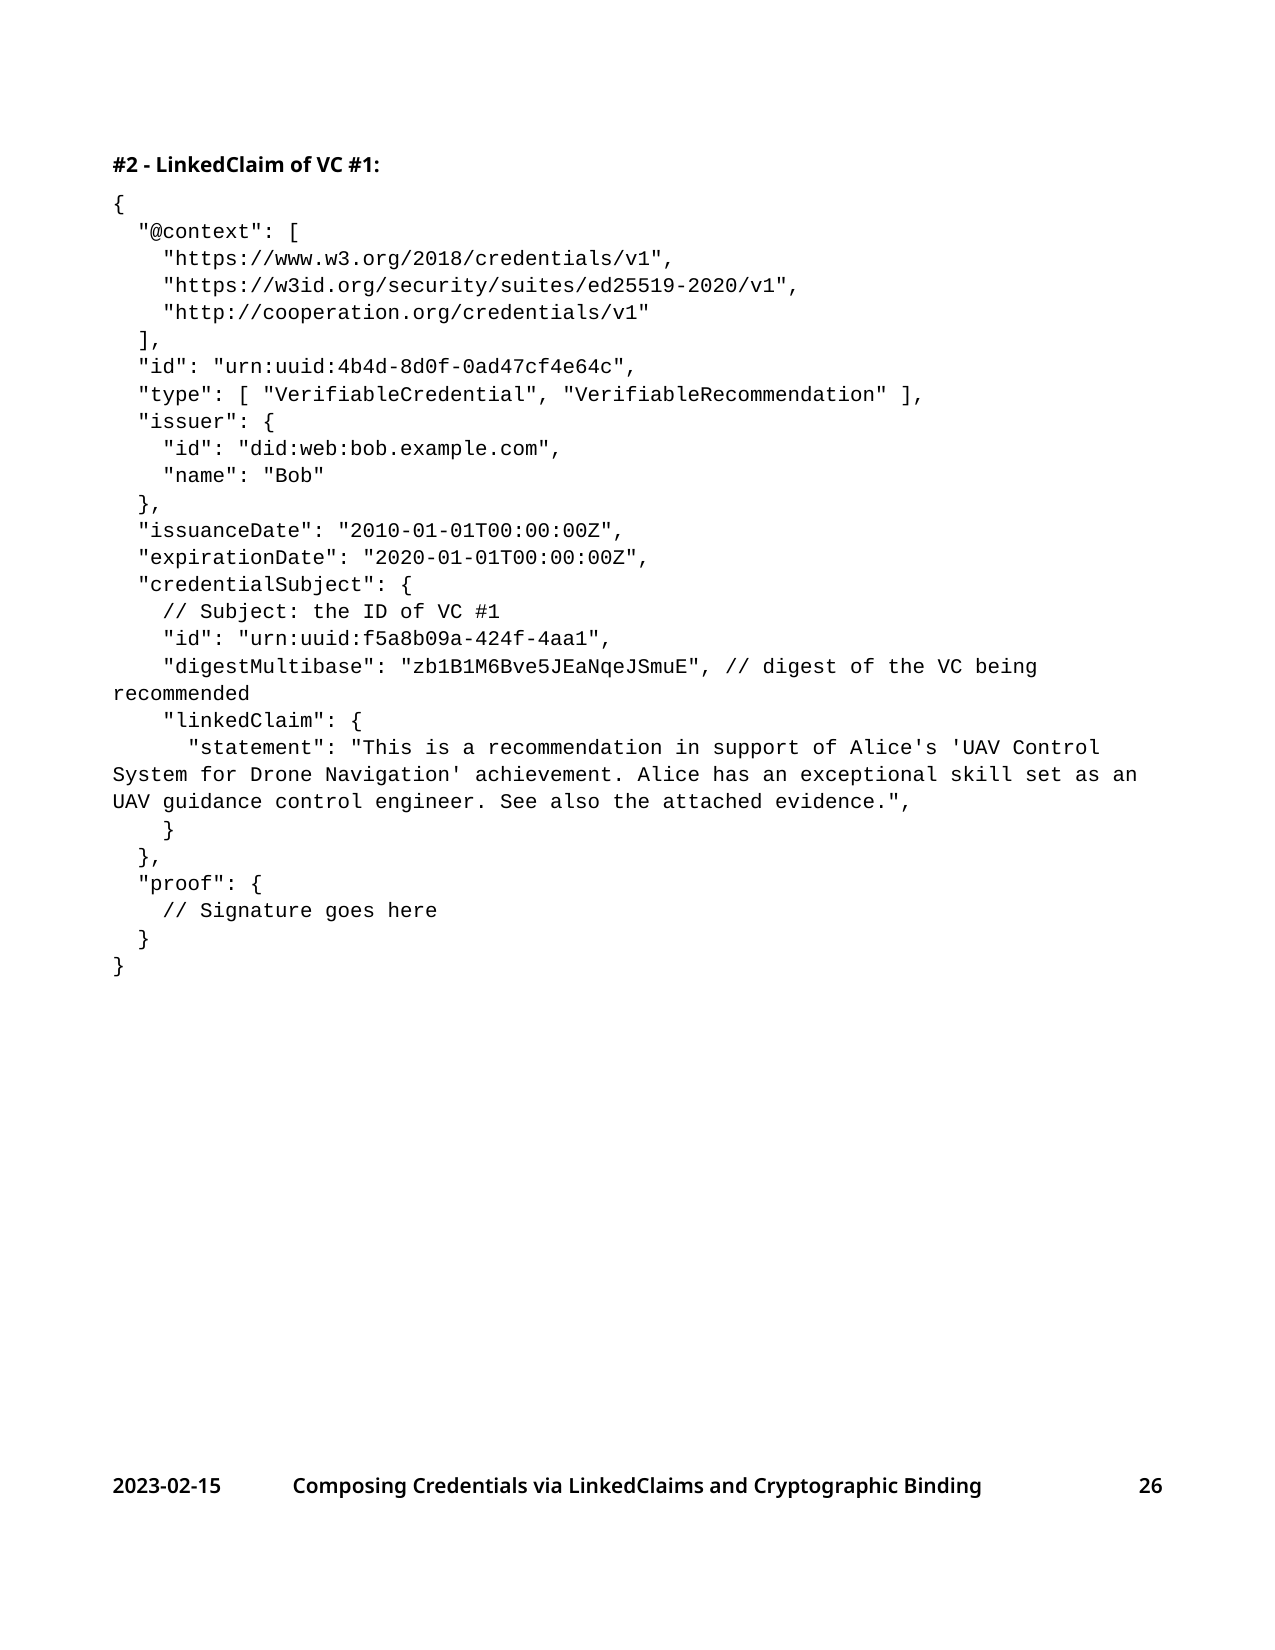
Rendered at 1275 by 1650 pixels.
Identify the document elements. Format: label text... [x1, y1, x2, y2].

text "id": "urn:uuid:4b4d-8d0f-0ad47cf4e64c", [112, 357, 1162, 380]
text "expirationDate": "2020-01-01T00:00:00Z", [112, 547, 1162, 571]
text #2 - LinkedClaim of VC #1: [112, 150, 1162, 178]
text "statement": "This is a recommendation in support of Alice's 'UAV Control System for Drone Navigation' achievement. Alice has an exceptional skill set as an UAV guidance control engineer. See also the attached evidence.", [112, 737, 1162, 815]
text // Signature goes here [112, 900, 1162, 924]
text "http://cooperation.org/credentials/v1" [112, 302, 1162, 326]
text }, [112, 492, 1162, 516]
text "name": "Bob" [112, 465, 1162, 489]
text } [112, 927, 1162, 951]
text "type": [ "VerifiableCredential", "VerifiableRecommendation" ], [112, 384, 1162, 407]
text "credentialSubject": { [112, 574, 1162, 598]
text "issuanceDate": "2010-01-01T00:00:00Z", [112, 520, 1162, 543]
text ], [112, 329, 1162, 353]
text "issuer": { [112, 411, 1162, 434]
text "digestMultibase": "zb1B1M6Bve5JEaNqeJSmuE", // digest of the VC being recommended [112, 656, 1162, 706]
text "https://w3id.org/security/suites/ed25519-2020/v1", [112, 275, 1162, 299]
text } [112, 819, 1162, 842]
text } [112, 955, 1162, 978]
text "https://www.w3.org/2018/credentials/v1", [112, 248, 1162, 271]
text "id": "did:web:bob.example.com", [112, 438, 1162, 462]
text // Subject: the ID of VC #1 [112, 601, 1162, 625]
text }, [112, 846, 1162, 869]
text "id": "urn:uuid:f5a8b09a-424f-4aa1", [112, 628, 1162, 652]
text "@context": [ [112, 221, 1162, 244]
text { [112, 193, 1162, 217]
text "linkedClaim": { [112, 710, 1162, 734]
text "proof": { [112, 873, 1162, 897]
